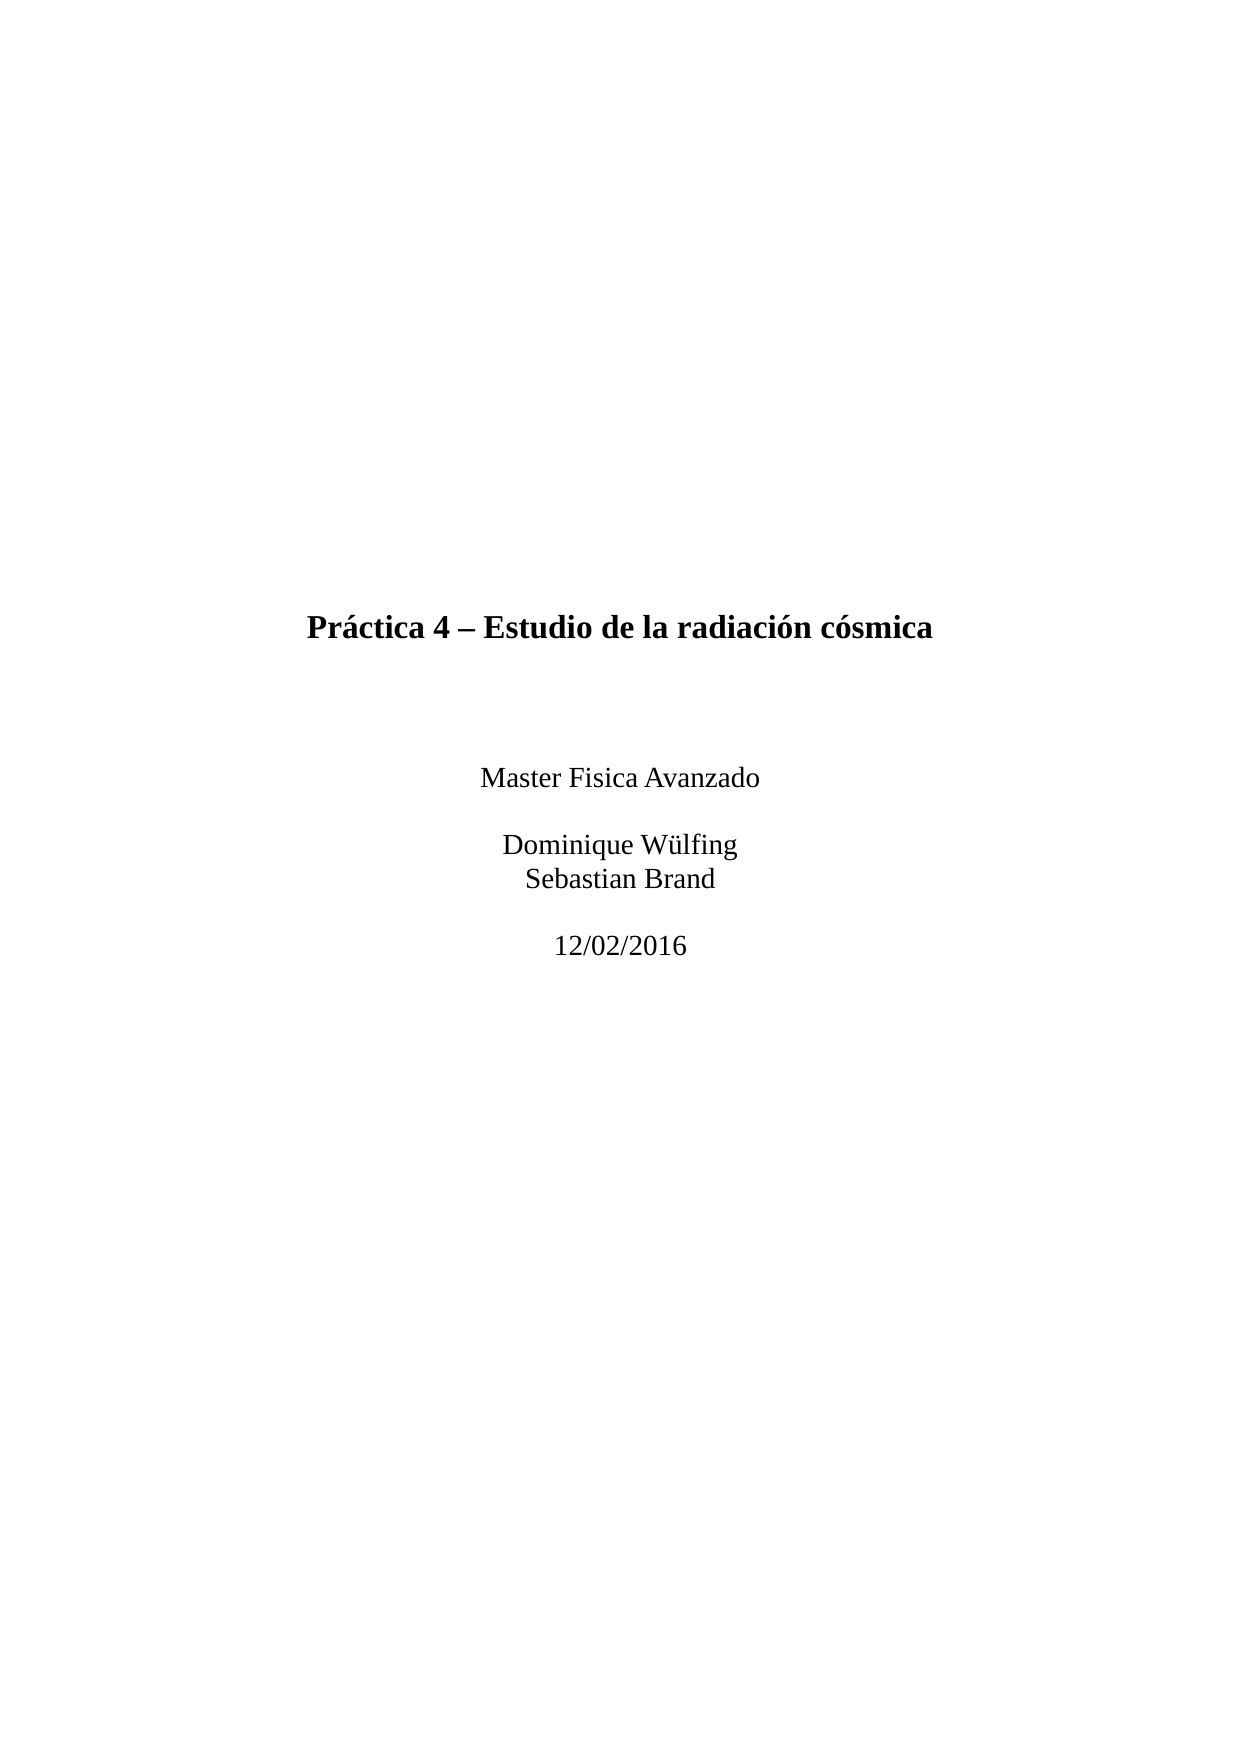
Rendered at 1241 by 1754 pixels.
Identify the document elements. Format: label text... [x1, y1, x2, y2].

text Master Fisica Avanzado [118, 760, 1122, 794]
text Sebastian Brand [118, 861, 1122, 894]
text Dominique Wülfing [118, 827, 1122, 861]
text 12/02/2016 [118, 928, 1122, 961]
text Práctica 4 – Estudio de la radiación cósmica [118, 607, 1122, 645]
